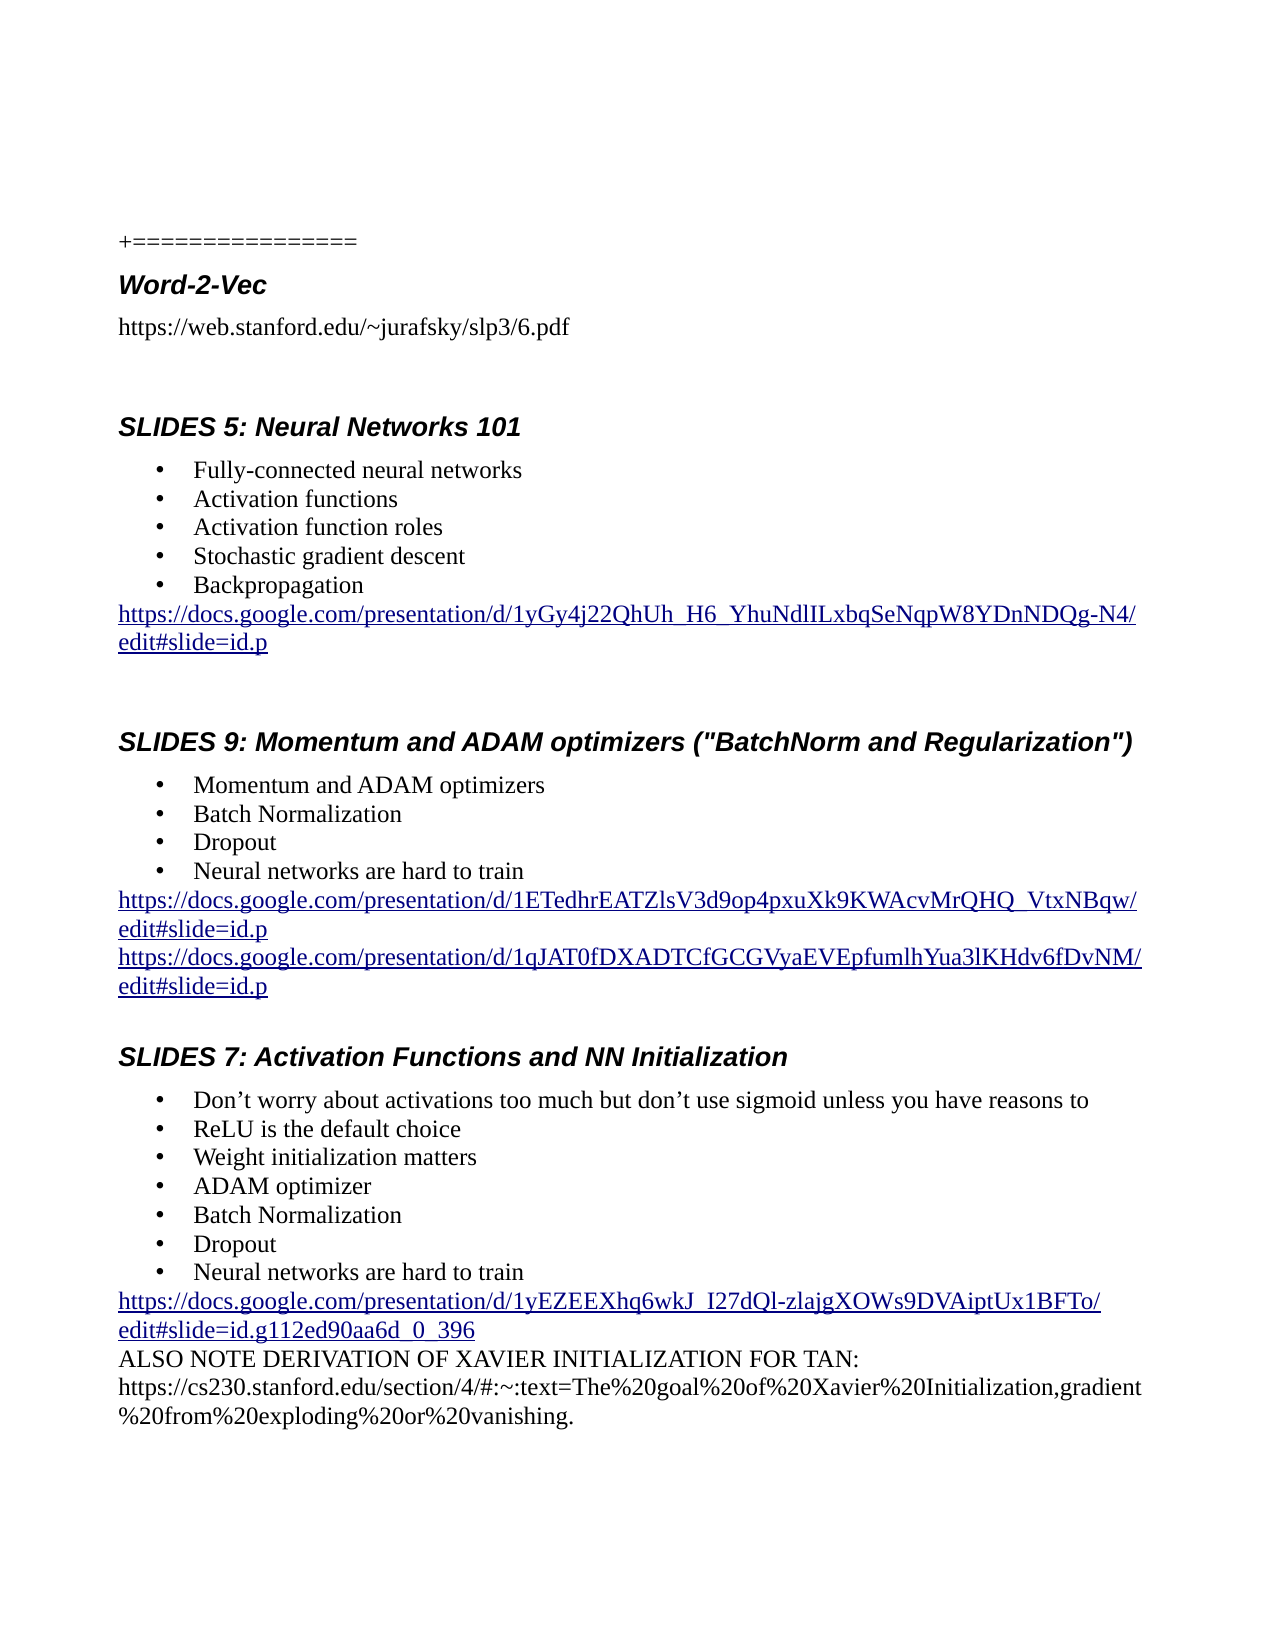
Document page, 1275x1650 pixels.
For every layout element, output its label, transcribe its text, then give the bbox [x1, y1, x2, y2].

list Don’t worry about activations too much but don’t use sigmoid unless you have reasons to [156, 1085, 1157, 1114]
text https://docs.google.com/presentation/d/1yGy4j22QhUh_H6_YhuNdlILxbqSeNqpW8YDnNDQg-N4/edit#slide=id.p [118, 599, 1157, 656]
text +================ [118, 227, 1157, 256]
list Activation functions [156, 484, 1157, 512]
list Backpropagation [156, 570, 1157, 599]
list Dropout [156, 827, 1157, 856]
list Neural networks are hard to train [156, 1257, 1157, 1286]
list Dropout [156, 1229, 1157, 1257]
list Stochastic gradient descent [156, 541, 1157, 570]
list Neural networks are hard to train [156, 856, 1157, 885]
subtitle Word-2-Vec [118, 269, 1157, 300]
text ALSO NOTE DERIVATION OF XAVIER INITIALIZATION FOR TAN: [118, 1344, 1157, 1372]
text https://docs.google.com/presentation/d/1ETedhrEATZlsV3d9op4pxuXk9KWAcvMrQHQ_VtxNBqw/edit#slide=id.p [118, 885, 1157, 942]
list ADAM optimizer [156, 1171, 1157, 1200]
text https://cs230.stanford.edu/section/4/#:~:text=The%20goal%20of%20Xavier%20Initialization,gradient%20from%20exploding%20or%20vanishing. [118, 1372, 1157, 1430]
subtitle SLIDES 5: Neural Networks 101 [118, 411, 1157, 442]
list Batch Normalization [156, 799, 1157, 827]
text https://docs.google.com/presentation/d/1qJAT0fDXADTCfGCGVyaEVEpfumlhYua3lKHdv6fDvNM/edit#slide=id.p [118, 942, 1157, 1000]
list Activation function roles [156, 512, 1157, 541]
list Momentum and ADAM optimizers [156, 770, 1157, 799]
list ReLU is the default choice [156, 1114, 1157, 1142]
text https://docs.google.com/presentation/d/1yEZEEXhq6wkJ_I27dQl-zlajgXOWs9DVAiptUx1BFTo/edit#slide=id.g112ed90aa6d_0_396 [118, 1286, 1157, 1344]
list Weight initialization matters [156, 1142, 1157, 1171]
list Batch Normalization [156, 1200, 1157, 1229]
subtitle SLIDES 7: Activation Functions and NN Initialization [118, 1041, 1157, 1072]
text https://web.stanford.edu/~jurafsky/slp3/6.pdf [118, 312, 1157, 341]
list Fully-connected neural networks [156, 455, 1157, 484]
subtitle SLIDES 9: Momentum and ADAM optimizers ("BatchNorm and Regularization") [118, 726, 1157, 757]
